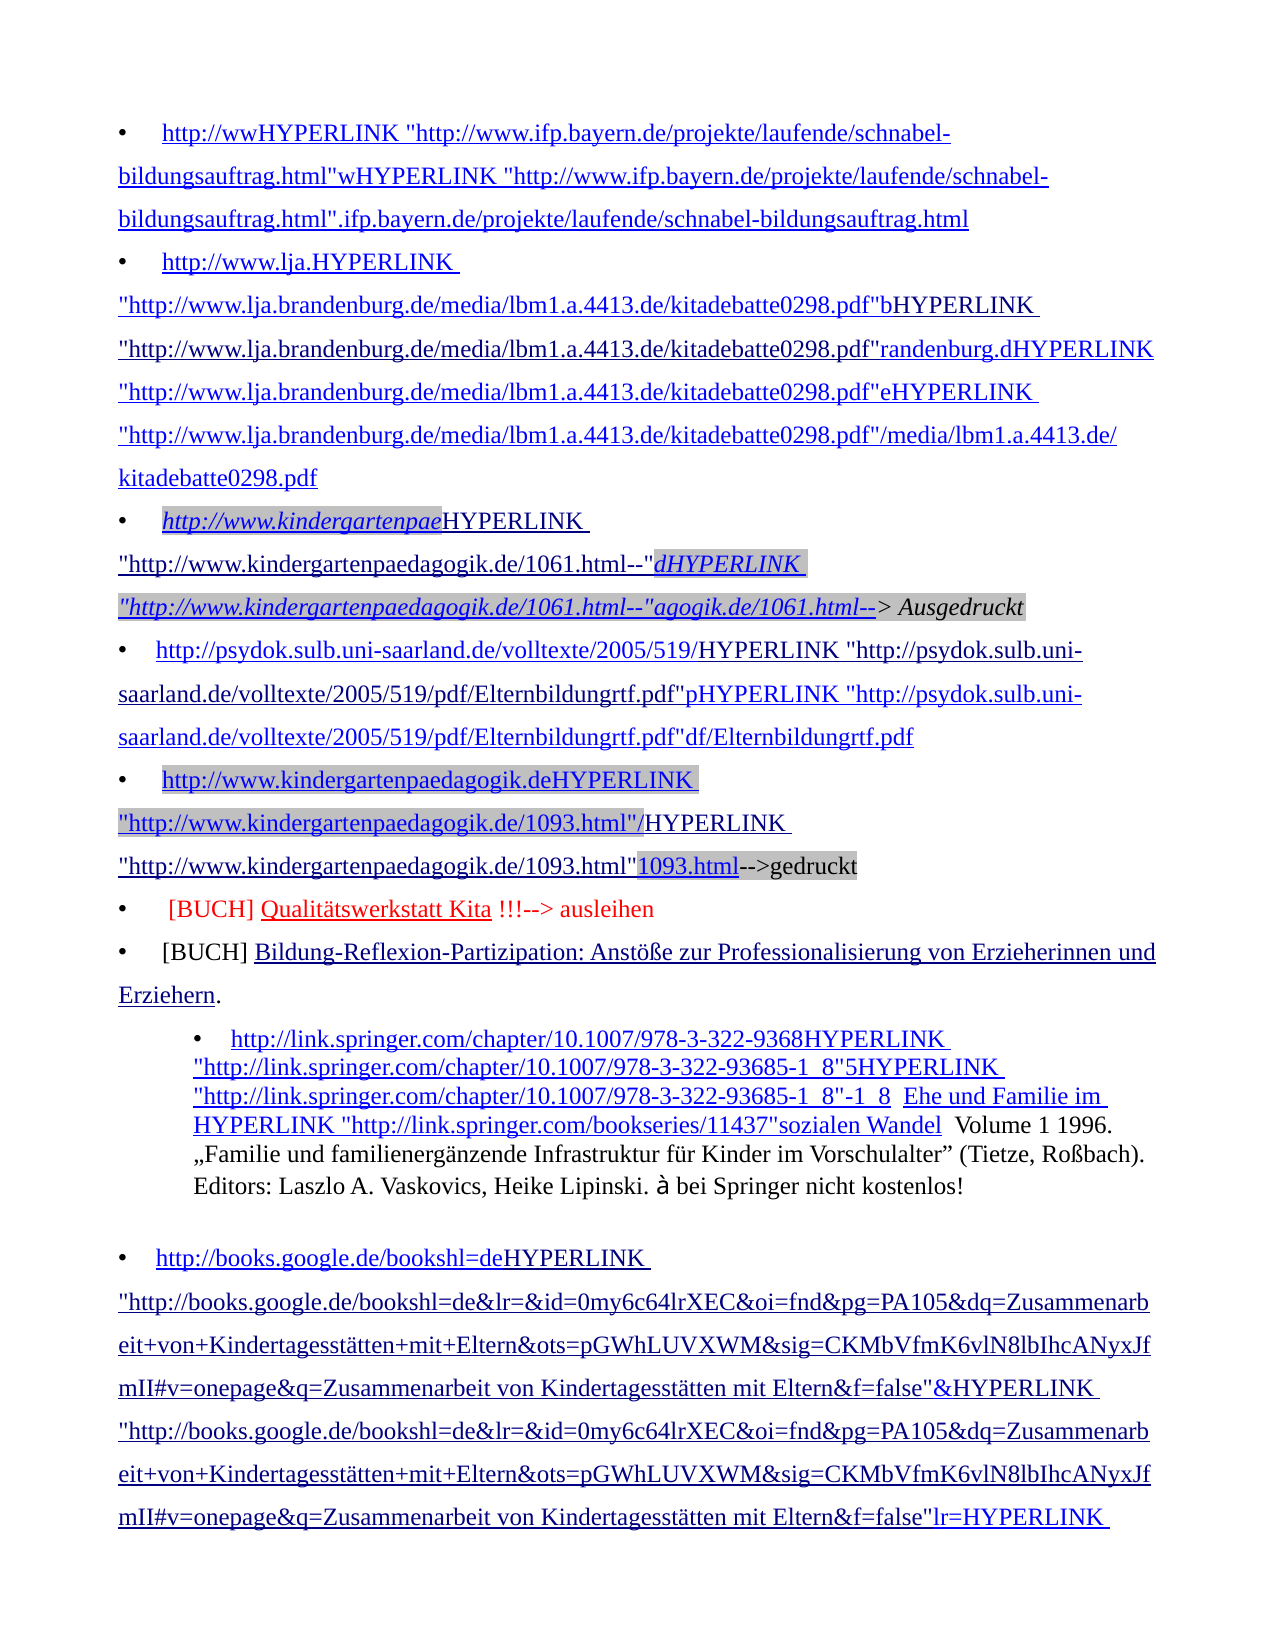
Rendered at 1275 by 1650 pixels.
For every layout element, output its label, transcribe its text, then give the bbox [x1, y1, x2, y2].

list [BUCH] Qualitätswerkstatt Kita !!!--> ausleihen [81, 894, 1157, 923]
list http://books.google.de/bookshl=deHYPERLINK "http://books.google.de/bookshl=de&lr=&id=0my6c64lrXEC&oi=fnd&pg=PA105&dq=Zusammenarbeit+von+Kindertagesstätten+mit+Eltern&ots=pGWhLUVXWM&sig=CKMbVfmK6vlN8lbIhcANyxJfmII#v=onepage&q=Zusammenarbeit von Kindertagesstätten mit Eltern&f=false"&HYPERLINK "http://books.google.de/bookshl=de&lr=&id=0my6c64lrXEC&oi=fnd&pg=PA105&dq=Zusammenarbeit+von+Kindertagesstätten+mit+Eltern&ots=pGWhLUVXWM&sig=CKMbVfmK6vlN8lbIhcANyxJfmII#v=onepage&q=Zusammenarbeit von Kindertagesstätten mit Eltern&f=false"lr=HYPERLINK [81, 1243, 1157, 1531]
list http://link.springer.com/chapter/10.1007/978-3-322-9368HYPERLINK "http://link.springer.com/chapter/10.1007/978-3-322-93685-1_8"5HYPERLINK "http://link.springer.com/chapter/10.1007/978-3-322-93685-1_8"-1_8 Ehe und Familie im HYPERLINK "http://link.springer.com/bookseries/11437"sozialen Wandel Volume 1 1996. „Familie und familienergänzende Infrastruktur für Kinder im Vorschulalter” (Tietze, Roßbach). Editors: Laszlo A. Vaskovics, Heike Lipinski. à bei Springer nicht kostenlos! [156, 1024, 1157, 1202]
list [BUCH] Bildung-Reflexion-Partizipation: Anstöße zur Professionalisierung von Erzieherinnen und Erziehern. [81, 937, 1157, 1009]
list http://www.lja.HYPERLINK "http://www.lja.brandenburg.de/media/lbm1.a.4413.de/kitadebatte0298.pdf"bHYPERLINK "http://www.lja.brandenburg.de/media/lbm1.a.4413.de/kitadebatte0298.pdf"randenburg.dHYPERLINK "http://www.lja.brandenburg.de/media/lbm1.a.4413.de/kitadebatte0298.pdf"eHYPERLINK "http://www.lja.brandenburg.de/media/lbm1.a.4413.de/kitadebatte0298.pdf"/media/lbm1.a.4413.de/kitadebatte0298.pdf [81, 247, 1157, 492]
list http://wwHYPERLINK "http://www.ifp.bayern.de/projekte/laufende/schnabel-bildungsauftrag.html"wHYPERLINK "http://www.ifp.bayern.de/projekte/laufende/schnabel-bildungsauftrag.html".ifp.bayern.de/projekte/laufende/schnabel-bildungsauftrag.html [81, 118, 1157, 233]
list http://psydok.sulb.uni-saarland.de/volltexte/2005/519/HYPERLINK "http://psydok.sulb.uni-saarland.de/volltexte/2005/519/pdf/Elternbildungrtf.pdf"pHYPERLINK "http://psydok.sulb.uni-saarland.de/volltexte/2005/519/pdf/Elternbildungrtf.pdf"df/Elternbildungrtf.pdf [81, 636, 1157, 751]
list http://www.kindergartenpaeHYPERLINK "http://www.kindergartenpaedagogik.de/1061.html--"dHYPERLINK "http://www.kindergartenpaedagogik.de/1061.html--"agogik.de/1061.html--> Ausgedruckt [81, 506, 1157, 621]
list http://www.kindergartenpaedagogik.deHYPERLINK "http://www.kindergartenpaedagogik.de/1093.html"/HYPERLINK "http://www.kindergartenpaedagogik.de/1093.html"1093.html-->gedruckt [81, 765, 1157, 880]
